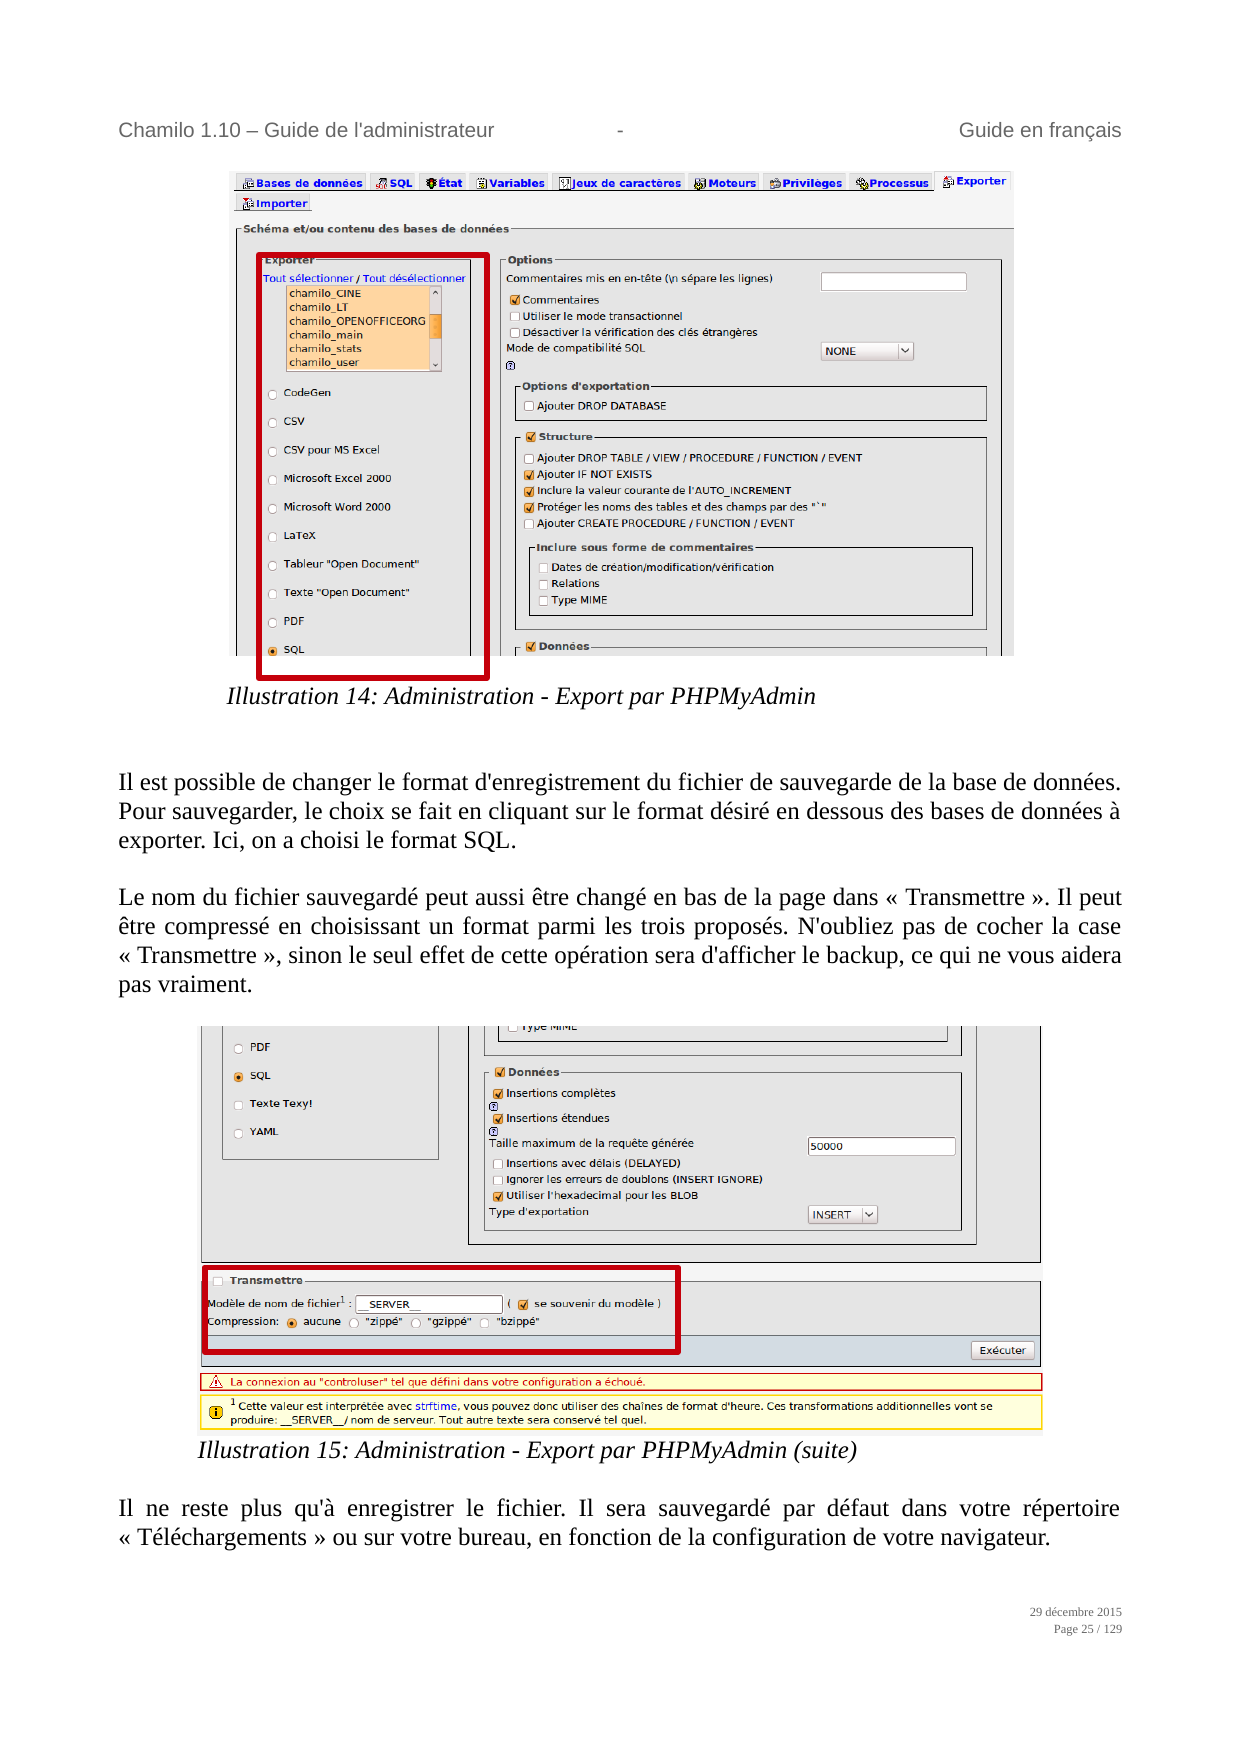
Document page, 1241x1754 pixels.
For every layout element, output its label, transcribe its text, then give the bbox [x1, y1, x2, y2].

picture [226, 171, 1014, 656]
text Illustration 14: Administration - Export par PHPMyAdmin [226, 656, 1014, 710]
text Illustration 15: Administration - Export par PHPMyAdmin (suite) [197, 1436, 1043, 1464]
text Le nom du fichier sauvegardé peut aussi être changé en bas de la page dans « Transmettre ». Il peut être compressé en choisissant un format parmi les trois proposés. N'oubliez pas de cocher la case « Transmettre », sinon le seul effet de cette opération sera d'afficher le backup, ce qui ne vous aidera pas vraiment. [118, 882, 1122, 997]
text Il ne reste plus qu'à enregistrer le fichier. Il sera sauvegardé par défaut dans votre répertoire « Téléchargements » ou sur votre bureau, en fonction de la configuration de votre navigateur. [118, 1493, 1122, 1550]
text Il est possible de changer le format d'enregistrement du fichier de sauvegarde de la base de données. Pour sauvegarder, le choix se fait en cliquant sur le format désiré en dessous des bases de données à exporter. Ici, on a choisi le format SQL. [118, 767, 1122, 854]
picture [262, 258, 484, 656]
picture [197, 1026, 1043, 1436]
